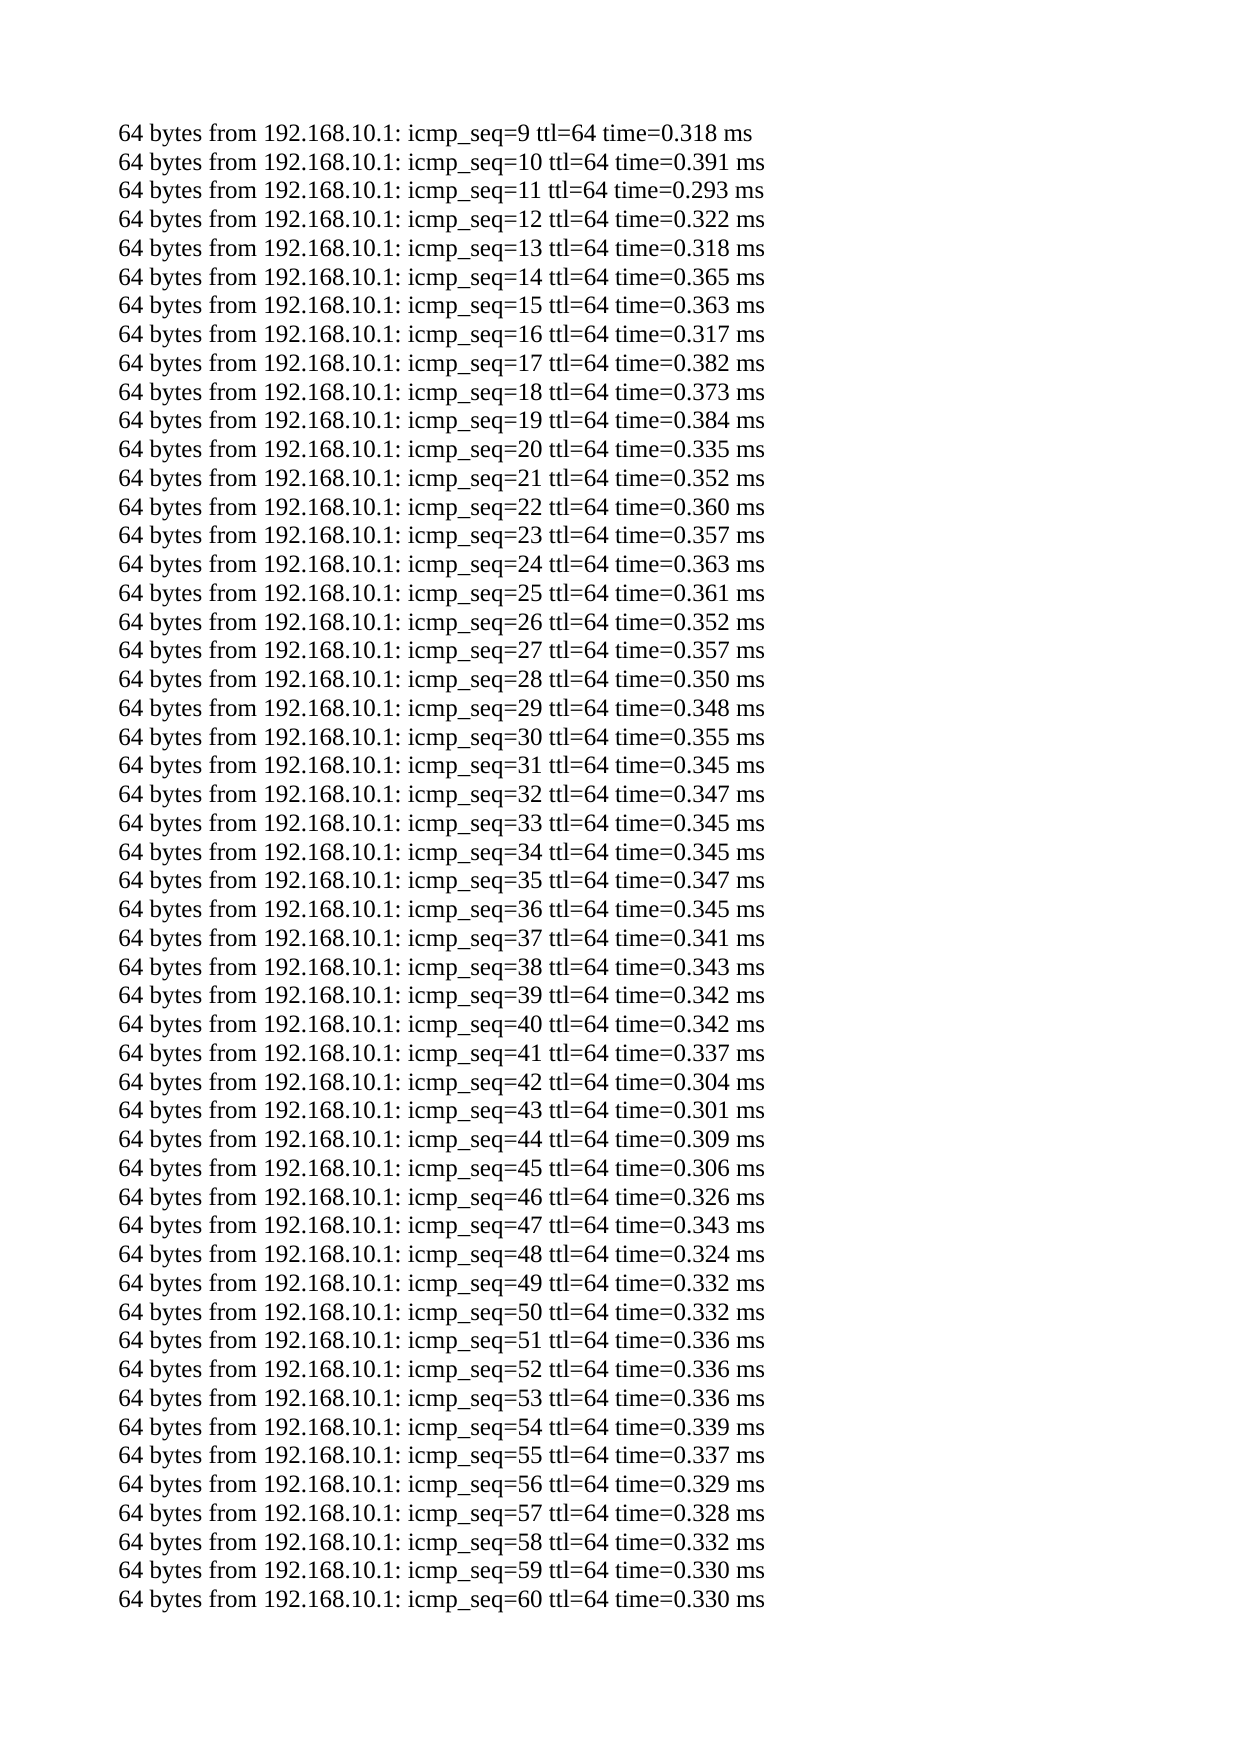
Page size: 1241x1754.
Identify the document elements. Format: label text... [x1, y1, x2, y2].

text 64 bytes from 192.168.10.1: icmp_seq=23 ttl=64 time=0.357 ms [118, 521, 1122, 549]
text 64 bytes from 192.168.10.1: icmp_seq=36 ttl=64 time=0.345 ms [118, 894, 1122, 923]
text 64 bytes from 192.168.10.1: icmp_seq=18 ttl=64 time=0.373 ms [118, 377, 1122, 406]
text 64 bytes from 192.168.10.1: icmp_seq=17 ttl=64 time=0.382 ms [118, 348, 1122, 377]
text 64 bytes from 192.168.10.1: icmp_seq=19 ttl=64 time=0.384 ms [118, 406, 1122, 434]
text 64 bytes from 192.168.10.1: icmp_seq=49 ttl=64 time=0.332 ms [118, 1268, 1122, 1297]
text 64 bytes from 192.168.10.1: icmp_seq=60 ttl=64 time=0.330 ms [118, 1584, 1122, 1613]
text 64 bytes from 192.168.10.1: icmp_seq=56 ttl=64 time=0.329 ms [118, 1469, 1122, 1498]
text 64 bytes from 192.168.10.1: icmp_seq=50 ttl=64 time=0.332 ms [118, 1297, 1122, 1326]
text 64 bytes from 192.168.10.1: icmp_seq=53 ttl=64 time=0.336 ms [118, 1383, 1122, 1412]
text 64 bytes from 192.168.10.1: icmp_seq=9 ttl=64 time=0.318 ms [118, 118, 1122, 147]
text 64 bytes from 192.168.10.1: icmp_seq=35 ttl=64 time=0.347 ms [118, 866, 1122, 894]
text 64 bytes from 192.168.10.1: icmp_seq=38 ttl=64 time=0.343 ms [118, 952, 1122, 981]
text 64 bytes from 192.168.10.1: icmp_seq=48 ttl=64 time=0.324 ms [118, 1239, 1122, 1268]
text 64 bytes from 192.168.10.1: icmp_seq=47 ttl=64 time=0.343 ms [118, 1211, 1122, 1239]
text 64 bytes from 192.168.10.1: icmp_seq=52 ttl=64 time=0.336 ms [118, 1354, 1122, 1383]
text 64 bytes from 192.168.10.1: icmp_seq=59 ttl=64 time=0.330 ms [118, 1556, 1122, 1584]
text 64 bytes from 192.168.10.1: icmp_seq=15 ttl=64 time=0.363 ms [118, 291, 1122, 319]
text 64 bytes from 192.168.10.1: icmp_seq=34 ttl=64 time=0.345 ms [118, 837, 1122, 866]
text 64 bytes from 192.168.10.1: icmp_seq=44 ttl=64 time=0.309 ms [118, 1124, 1122, 1153]
text 64 bytes from 192.168.10.1: icmp_seq=37 ttl=64 time=0.341 ms [118, 923, 1122, 952]
text 64 bytes from 192.168.10.1: icmp_seq=10 ttl=64 time=0.391 ms [118, 147, 1122, 176]
text 64 bytes from 192.168.10.1: icmp_seq=22 ttl=64 time=0.360 ms [118, 492, 1122, 521]
text 64 bytes from 192.168.10.1: icmp_seq=40 ttl=64 time=0.342 ms [118, 1009, 1122, 1038]
text 64 bytes from 192.168.10.1: icmp_seq=46 ttl=64 time=0.326 ms [118, 1182, 1122, 1211]
text 64 bytes from 192.168.10.1: icmp_seq=24 ttl=64 time=0.363 ms [118, 549, 1122, 578]
text 64 bytes from 192.168.10.1: icmp_seq=26 ttl=64 time=0.352 ms [118, 607, 1122, 636]
text 64 bytes from 192.168.10.1: icmp_seq=39 ttl=64 time=0.342 ms [118, 981, 1122, 1009]
text 64 bytes from 192.168.10.1: icmp_seq=30 ttl=64 time=0.355 ms [118, 722, 1122, 751]
text 64 bytes from 192.168.10.1: icmp_seq=57 ttl=64 time=0.328 ms [118, 1498, 1122, 1527]
text 64 bytes from 192.168.10.1: icmp_seq=14 ttl=64 time=0.365 ms [118, 262, 1122, 291]
text 64 bytes from 192.168.10.1: icmp_seq=45 ttl=64 time=0.306 ms [118, 1153, 1122, 1182]
text 64 bytes from 192.168.10.1: icmp_seq=27 ttl=64 time=0.357 ms [118, 636, 1122, 664]
text 64 bytes from 192.168.10.1: icmp_seq=31 ttl=64 time=0.345 ms [118, 751, 1122, 779]
text 64 bytes from 192.168.10.1: icmp_seq=54 ttl=64 time=0.339 ms [118, 1412, 1122, 1441]
text 64 bytes from 192.168.10.1: icmp_seq=51 ttl=64 time=0.336 ms [118, 1326, 1122, 1354]
text 64 bytes from 192.168.10.1: icmp_seq=41 ttl=64 time=0.337 ms [118, 1038, 1122, 1067]
text 64 bytes from 192.168.10.1: icmp_seq=43 ttl=64 time=0.301 ms [118, 1096, 1122, 1124]
text 64 bytes from 192.168.10.1: icmp_seq=28 ttl=64 time=0.350 ms [118, 664, 1122, 693]
text 64 bytes from 192.168.10.1: icmp_seq=20 ttl=64 time=0.335 ms [118, 434, 1122, 463]
text 64 bytes from 192.168.10.1: icmp_seq=13 ttl=64 time=0.318 ms [118, 233, 1122, 262]
text 64 bytes from 192.168.10.1: icmp_seq=12 ttl=64 time=0.322 ms [118, 204, 1122, 233]
text 64 bytes from 192.168.10.1: icmp_seq=32 ttl=64 time=0.347 ms [118, 779, 1122, 808]
text 64 bytes from 192.168.10.1: icmp_seq=21 ttl=64 time=0.352 ms [118, 463, 1122, 492]
text 64 bytes from 192.168.10.1: icmp_seq=29 ttl=64 time=0.348 ms [118, 693, 1122, 722]
text 64 bytes from 192.168.10.1: icmp_seq=42 ttl=64 time=0.304 ms [118, 1067, 1122, 1096]
text 64 bytes from 192.168.10.1: icmp_seq=58 ttl=64 time=0.332 ms [118, 1527, 1122, 1556]
text 64 bytes from 192.168.10.1: icmp_seq=11 ttl=64 time=0.293 ms [118, 176, 1122, 204]
text 64 bytes from 192.168.10.1: icmp_seq=16 ttl=64 time=0.317 ms [118, 319, 1122, 348]
text 64 bytes from 192.168.10.1: icmp_seq=55 ttl=64 time=0.337 ms [118, 1441, 1122, 1469]
text 64 bytes from 192.168.10.1: icmp_seq=33 ttl=64 time=0.345 ms [118, 808, 1122, 837]
text 64 bytes from 192.168.10.1: icmp_seq=25 ttl=64 time=0.361 ms [118, 578, 1122, 607]
